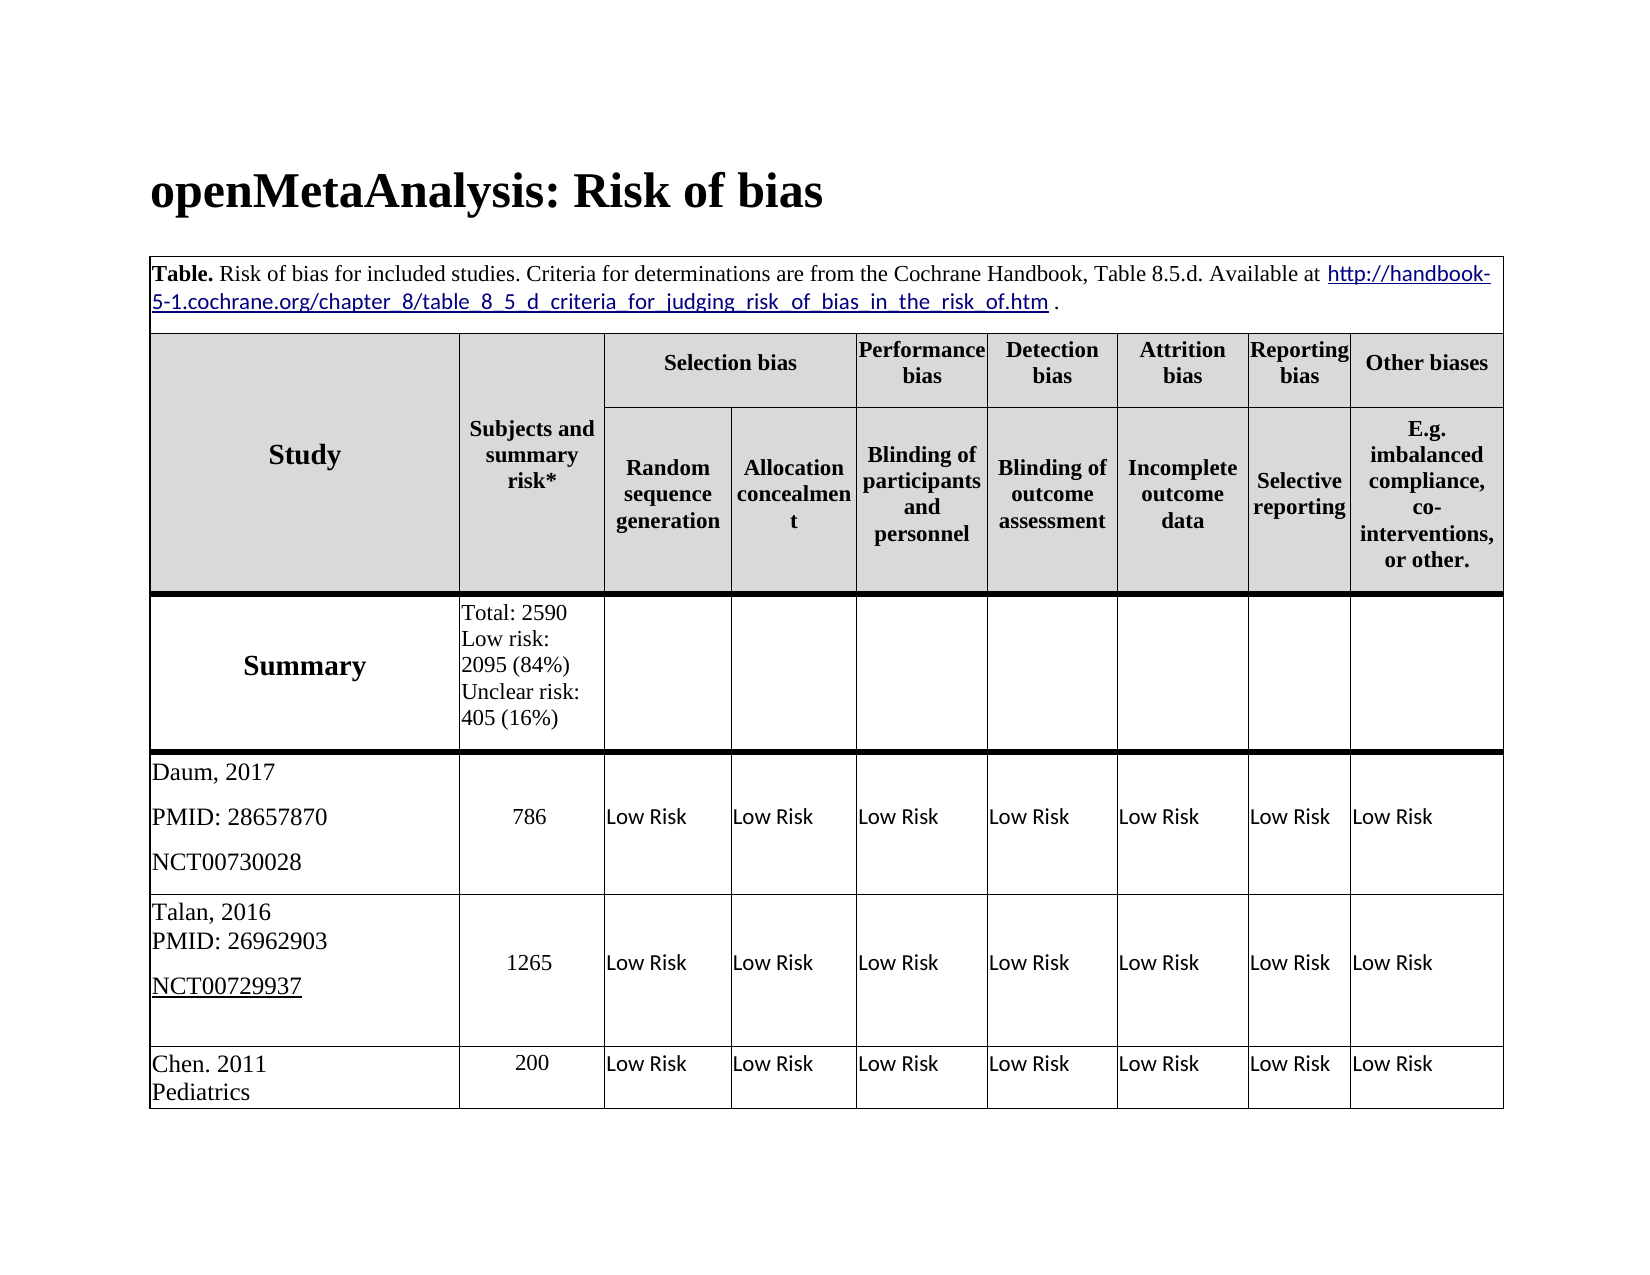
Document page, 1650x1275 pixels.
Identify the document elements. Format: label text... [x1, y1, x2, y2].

table_cell Daum, 2017 PMID: 28657870 NCT00730028 [151, 755, 459, 894]
table_cell Subjects and summary risk* [460, 334, 604, 591]
table_cell Low Risk [988, 1047, 1117, 1108]
table_cell 786 [460, 755, 604, 894]
table_cell Selective reporting [1249, 408, 1350, 591]
table_cell Low Risk [605, 755, 731, 894]
table_cell 1265 [460, 895, 604, 1046]
table_cell [732, 597, 856, 749]
table_cell Performance bias [857, 334, 987, 407]
table_cell Low Risk [732, 895, 856, 1046]
table_cell Low Risk [1118, 895, 1248, 1046]
table_cell Low Risk [857, 755, 987, 894]
table_cell Study [151, 334, 459, 591]
table_cell Low Risk [857, 895, 987, 1046]
table_cell [605, 597, 731, 749]
table_cell Low Risk [605, 1047, 731, 1108]
table_cell [988, 597, 1117, 749]
table_cell Low Risk [605, 895, 731, 1046]
table_cell E.g. imbalanced compliance, co-interventions, or other. [1351, 408, 1503, 591]
table_cell Incomplete outcome data [1118, 408, 1248, 591]
table_cell Detection bias [988, 334, 1117, 407]
table_cell [857, 597, 987, 749]
table_cell Low Risk [1249, 755, 1350, 894]
table_cell Low Risk [1249, 1047, 1350, 1108]
table_cell Chen. 2011 Pediatrics [151, 1047, 459, 1108]
table_cell Low Risk [1351, 895, 1503, 1046]
table_cell Selection bias [605, 334, 856, 407]
table_cell [1118, 597, 1248, 749]
table_cell Low Risk [1118, 1047, 1248, 1108]
table_cell [1249, 597, 1350, 749]
table_cell Blinding of outcome assessment [988, 408, 1117, 591]
table_cell Summary [151, 597, 459, 749]
table_cell Low Risk [988, 755, 1117, 894]
table_cell Low Risk [732, 1047, 856, 1108]
table_cell 200 [460, 1047, 604, 1108]
table_cell Talan, 2016 PMID: 26962903 NCT00729937 [151, 895, 459, 1046]
table_cell Random sequence generation [605, 408, 731, 591]
table_cell Low Risk [1249, 895, 1350, 1046]
table_cell Blinding of participants and personnel [857, 408, 987, 591]
table_cell [1351, 597, 1503, 749]
text openMetaAnalysis: Risk of bias [150, 160, 1500, 218]
table_cell Low Risk [988, 895, 1117, 1046]
table_cell Total: 2590 Low risk: 2095 (84%) Unclear risk: 405 (16%) [460, 597, 604, 749]
table_cell Low Risk [857, 1047, 987, 1108]
table_cell Low Risk [1351, 755, 1503, 894]
table_cell Low Risk [1351, 1047, 1503, 1108]
table_cell Low Risk [732, 755, 856, 894]
table_cell Reporting bias [1249, 334, 1350, 407]
table_cell Attrition bias [1118, 334, 1248, 407]
table_cell Other biases [1351, 334, 1503, 407]
table_header Table. Risk of bias for included studies. Criteria for determinations are from the Cochrane Handbook, Table 8.5.d. Available at http://handbook-5-1.cochrane.org/chapter_8/table_8_5_d_criteria_for_judging_risk_of_bias_in_the_risk_of.htm . [151, 257, 1503, 333]
table_cell Low Risk [1118, 755, 1248, 894]
table_cell Allocation concealment [732, 408, 856, 591]
